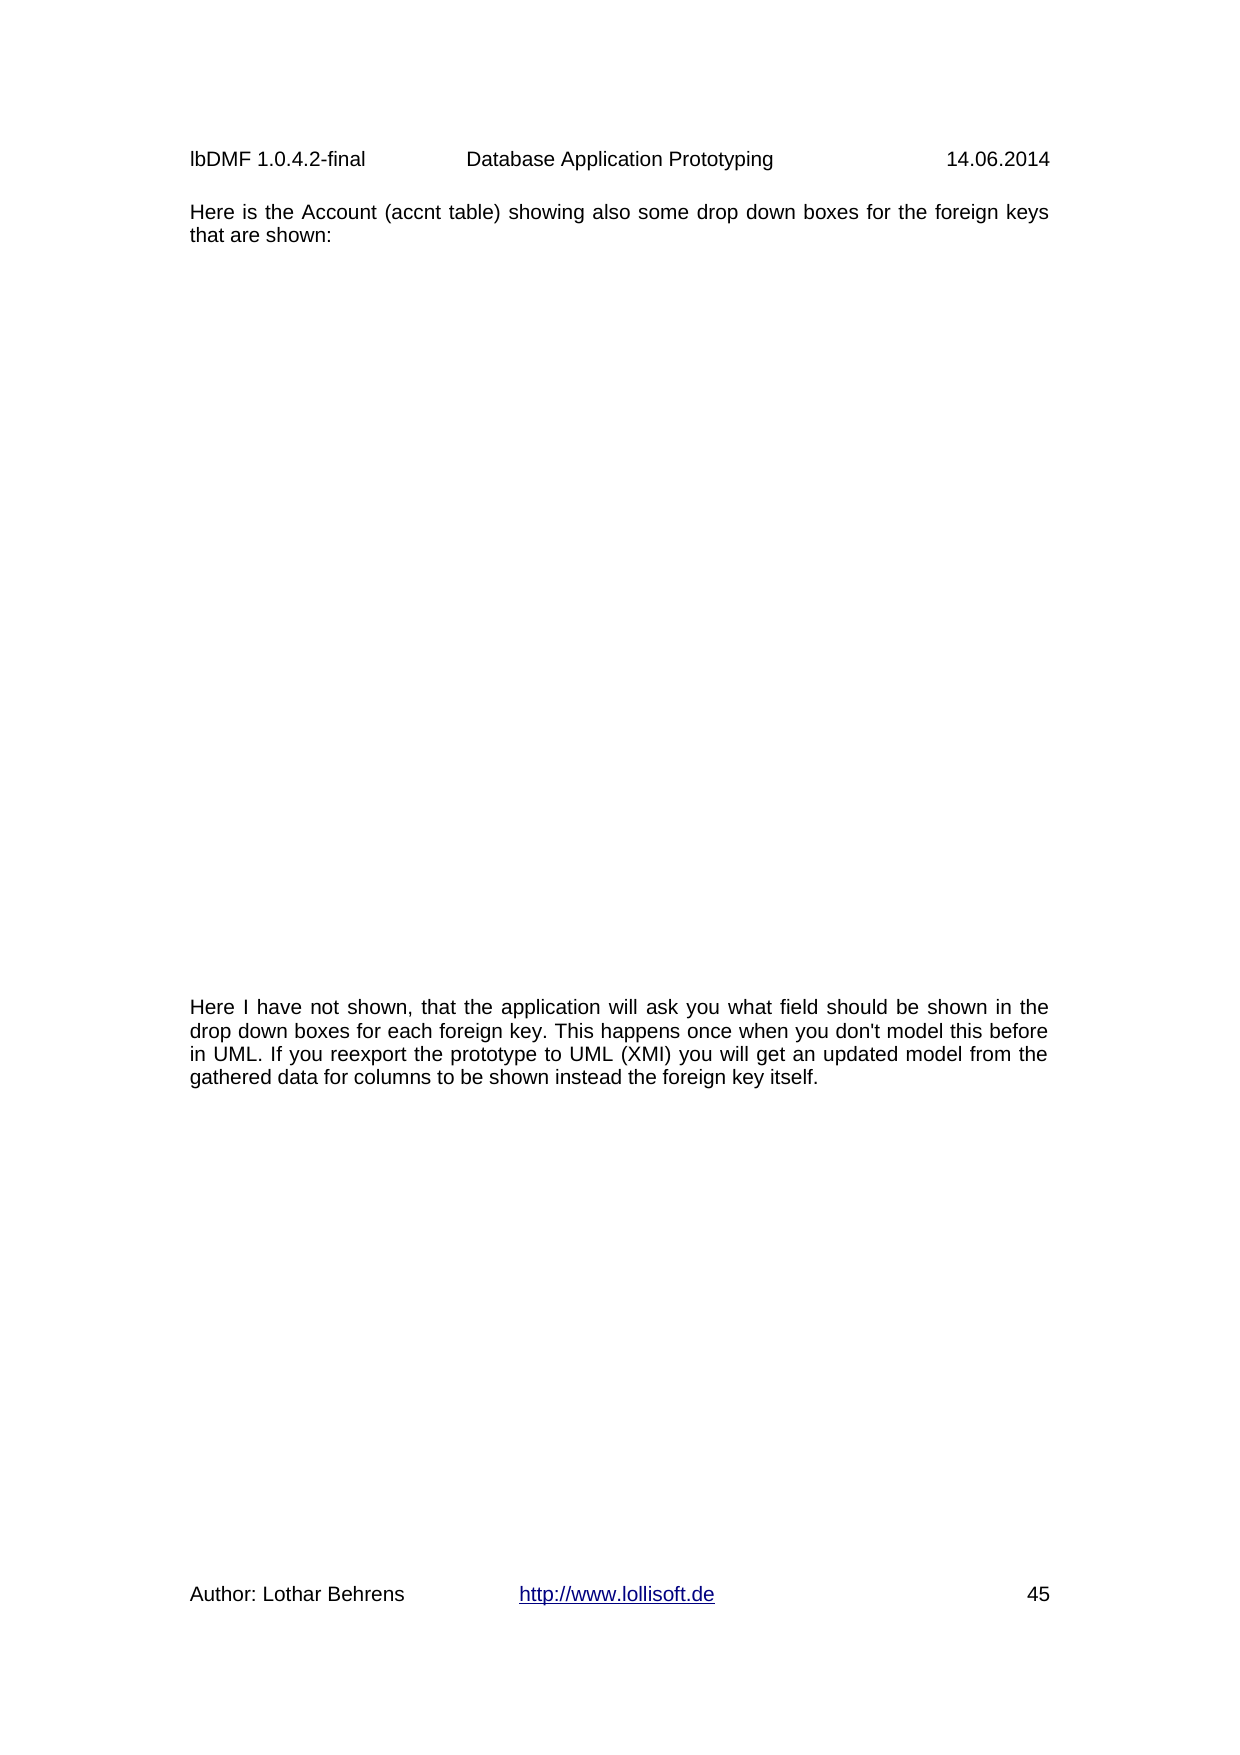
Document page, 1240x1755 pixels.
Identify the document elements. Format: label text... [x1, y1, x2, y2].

text Here I have not shown, that the application will ask you what field should be shown in the drop down boxes for each foreign key. This happens once when you don't model this before in UML. If you reexport the prototype to UML (XMI) you will get an updated model from the gathered data for columns to be shown instead the foreign key itself. [189, 996, 1050, 1089]
text Here is the Account (accnt table) showing also some drop down boxes for the foreign keys that are shown: [189, 201, 1050, 247]
